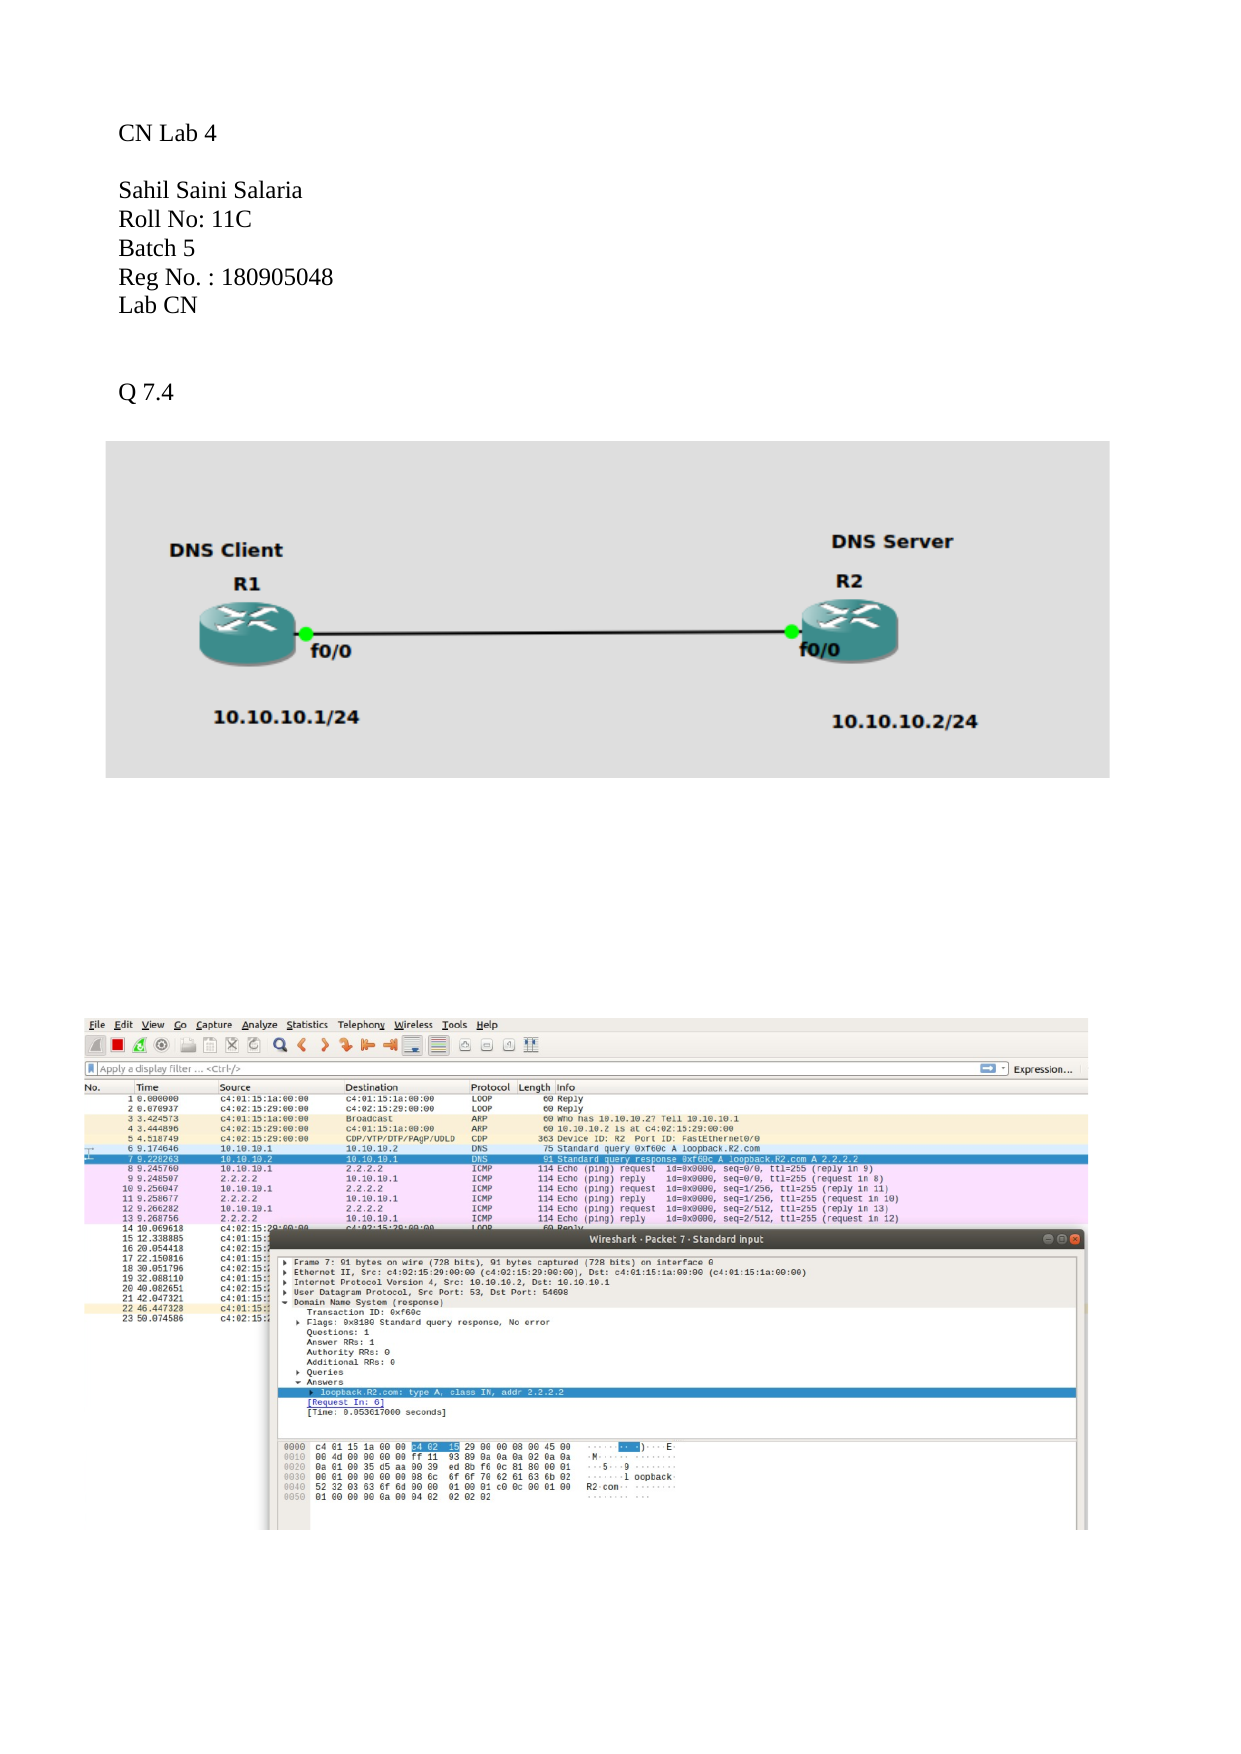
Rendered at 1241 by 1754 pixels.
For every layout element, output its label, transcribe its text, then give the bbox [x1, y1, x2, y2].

text Lab CN [118, 291, 1122, 319]
picture [105, 441, 1110, 778]
picture [84, 1018, 1089, 1530]
text Roll No: 11C [118, 204, 1122, 233]
text Reg No. : 180905048 [118, 262, 1122, 291]
text Q 7.4 [118, 377, 1122, 406]
text CN Lab 4 [118, 118, 1122, 147]
text Sahil Saini Salaria [118, 176, 1122, 204]
text Batch 5 [118, 233, 1122, 262]
